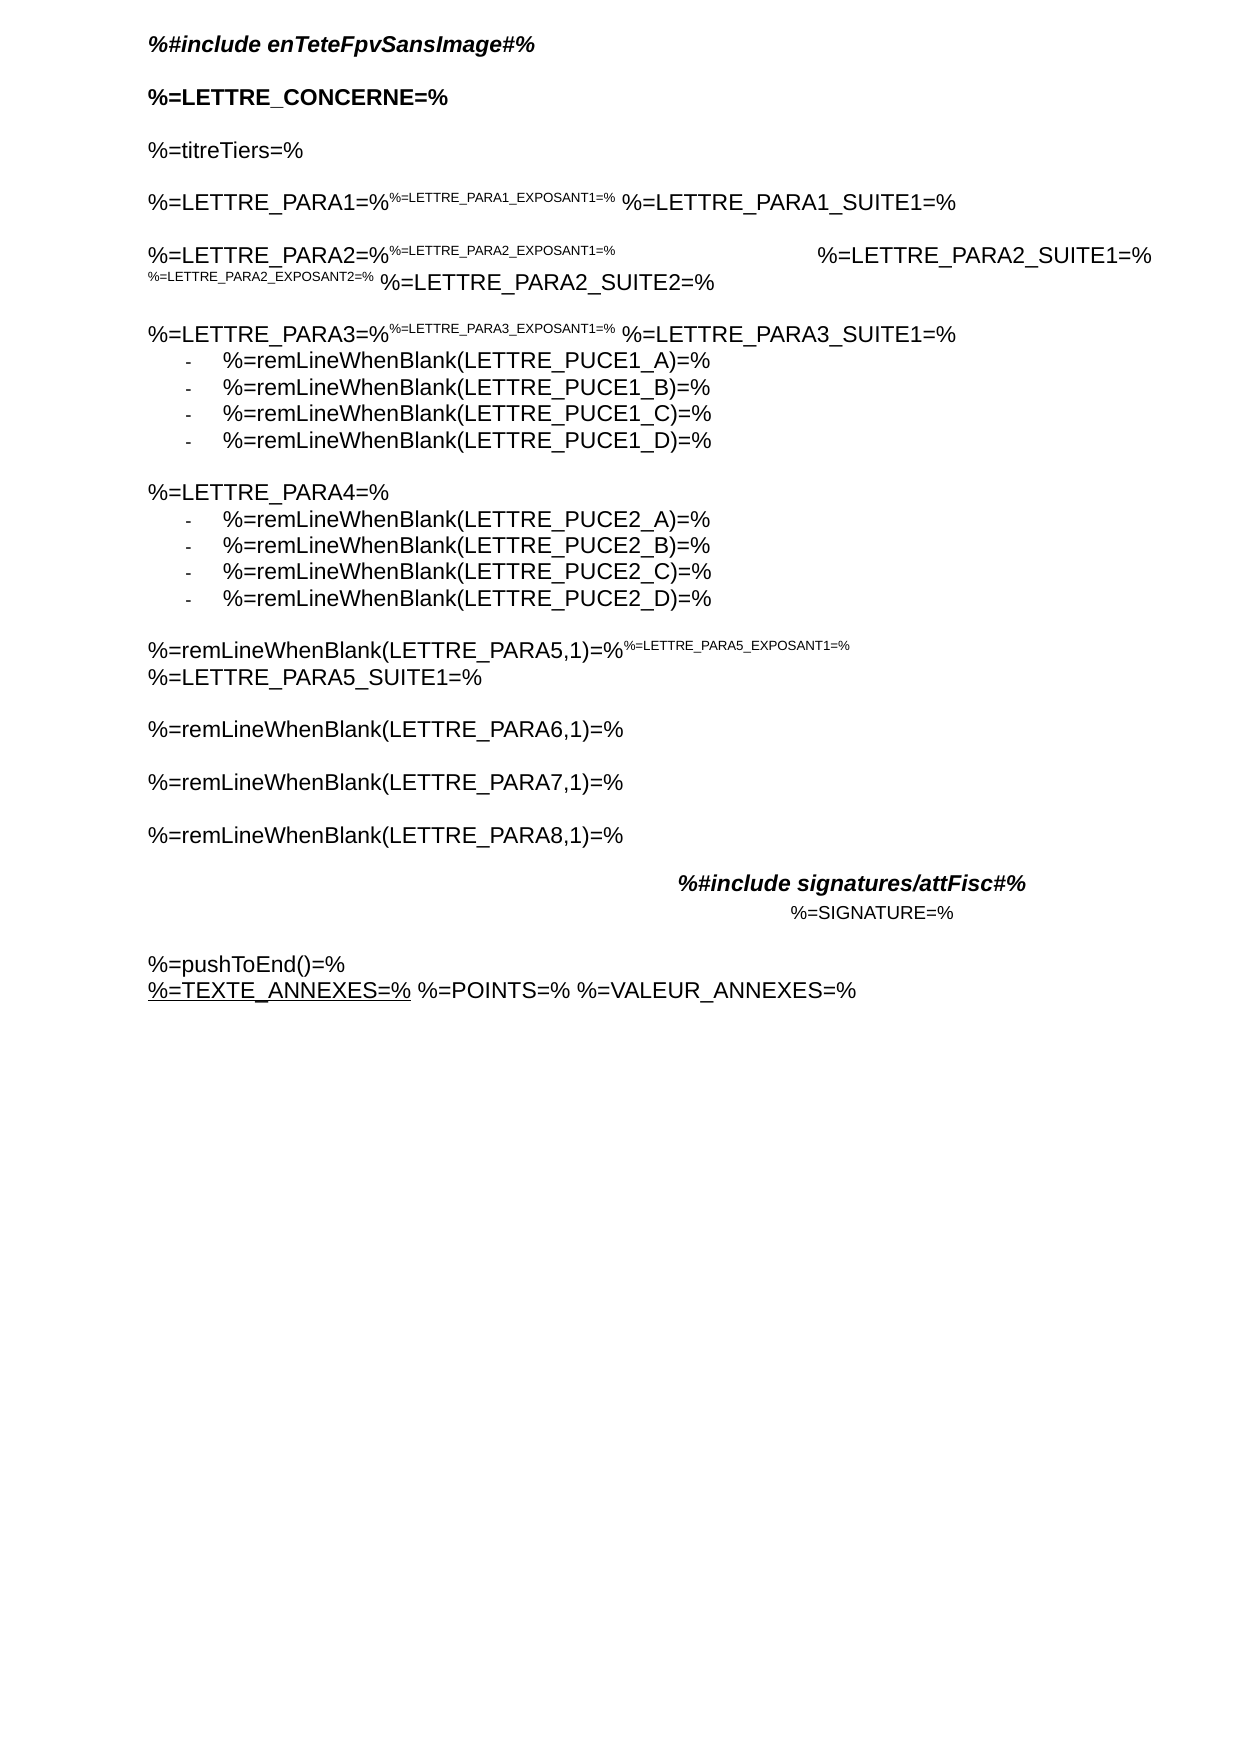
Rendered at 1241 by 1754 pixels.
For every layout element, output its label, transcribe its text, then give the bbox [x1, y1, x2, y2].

table_header [148, 896, 591, 929]
list %=remLineWhenBlank(LETTRE_PUCE1_A)=% [185, 347, 1152, 374]
text %=remLineWhenBlank(LETTRE_PARA8,1)=% [148, 822, 1152, 848]
text %#include signatures/attFisc#% [148, 870, 1152, 896]
text %=LETTRE_PARA3=%%=LETTRE_PARA3_EXPOSANT1=% %=LETTRE_PARA3_SUITE1=% [148, 321, 1152, 347]
list %=remLineWhenBlank(LETTRE_PUCE2_A)=% [185, 506, 1152, 532]
text %=LETTRE_PARA4=% [148, 479, 1152, 506]
text %=LETTRE_PARA1=%%=LETTRE_PARA1_EXPOSANT1=% %=LETTRE_PARA1_SUITE1=% [148, 189, 1152, 216]
list %=remLineWhenBlank(LETTRE_PUCE1_C)=% [185, 400, 1152, 427]
list %=remLineWhenBlank(LETTRE_PUCE2_C)=% [185, 558, 1152, 585]
text %=remLineWhenBlank(LETTRE_PARA5,1)=%%=LETTRE_PARA5_EXPOSANT1=% %=LETTRE_PARA5_SUITE1=% [148, 637, 1152, 690]
list %=remLineWhenBlank(LETTRE_PUCE2_D)=% [185, 585, 1152, 611]
list %=remLineWhenBlank(LETTRE_PUCE1_B)=% [185, 374, 1152, 400]
text %=LETTRE_CONCERNE=% [148, 84, 1152, 110]
list %=remLineWhenBlank(LETTRE_PUCE2_B)=% [185, 532, 1152, 558]
text %=remLineWhenBlank(LETTRE_PARA6,1)=% [148, 716, 1152, 743]
text %=remLineWhenBlank(LETTRE_PARA7,1)=% [148, 769, 1152, 796]
text %=TEXTE_ANNEXES=% %=POINTS=% %=VALEUR_ANNEXES=% [148, 977, 1152, 1003]
table_header %=SIGNATURE=% [591, 896, 1152, 929]
text %#include enTeteFpvSansImage#% [148, 31, 1152, 58]
list %=remLineWhenBlank(LETTRE_PUCE1_D)=% [185, 427, 1152, 453]
text %=titreTiers=% [148, 137, 1152, 163]
text %=LETTRE_PARA2=%%=LETTRE_PARA2_EXPOSANT1=% %=LETTRE_PARA2_SUITE1=%%=LETTRE_PARA2_EXPOSANT2=% %=LETTRE_PARA2_SUITE2=% [148, 242, 1152, 295]
text %=pushToEnd()=% [148, 951, 1152, 977]
